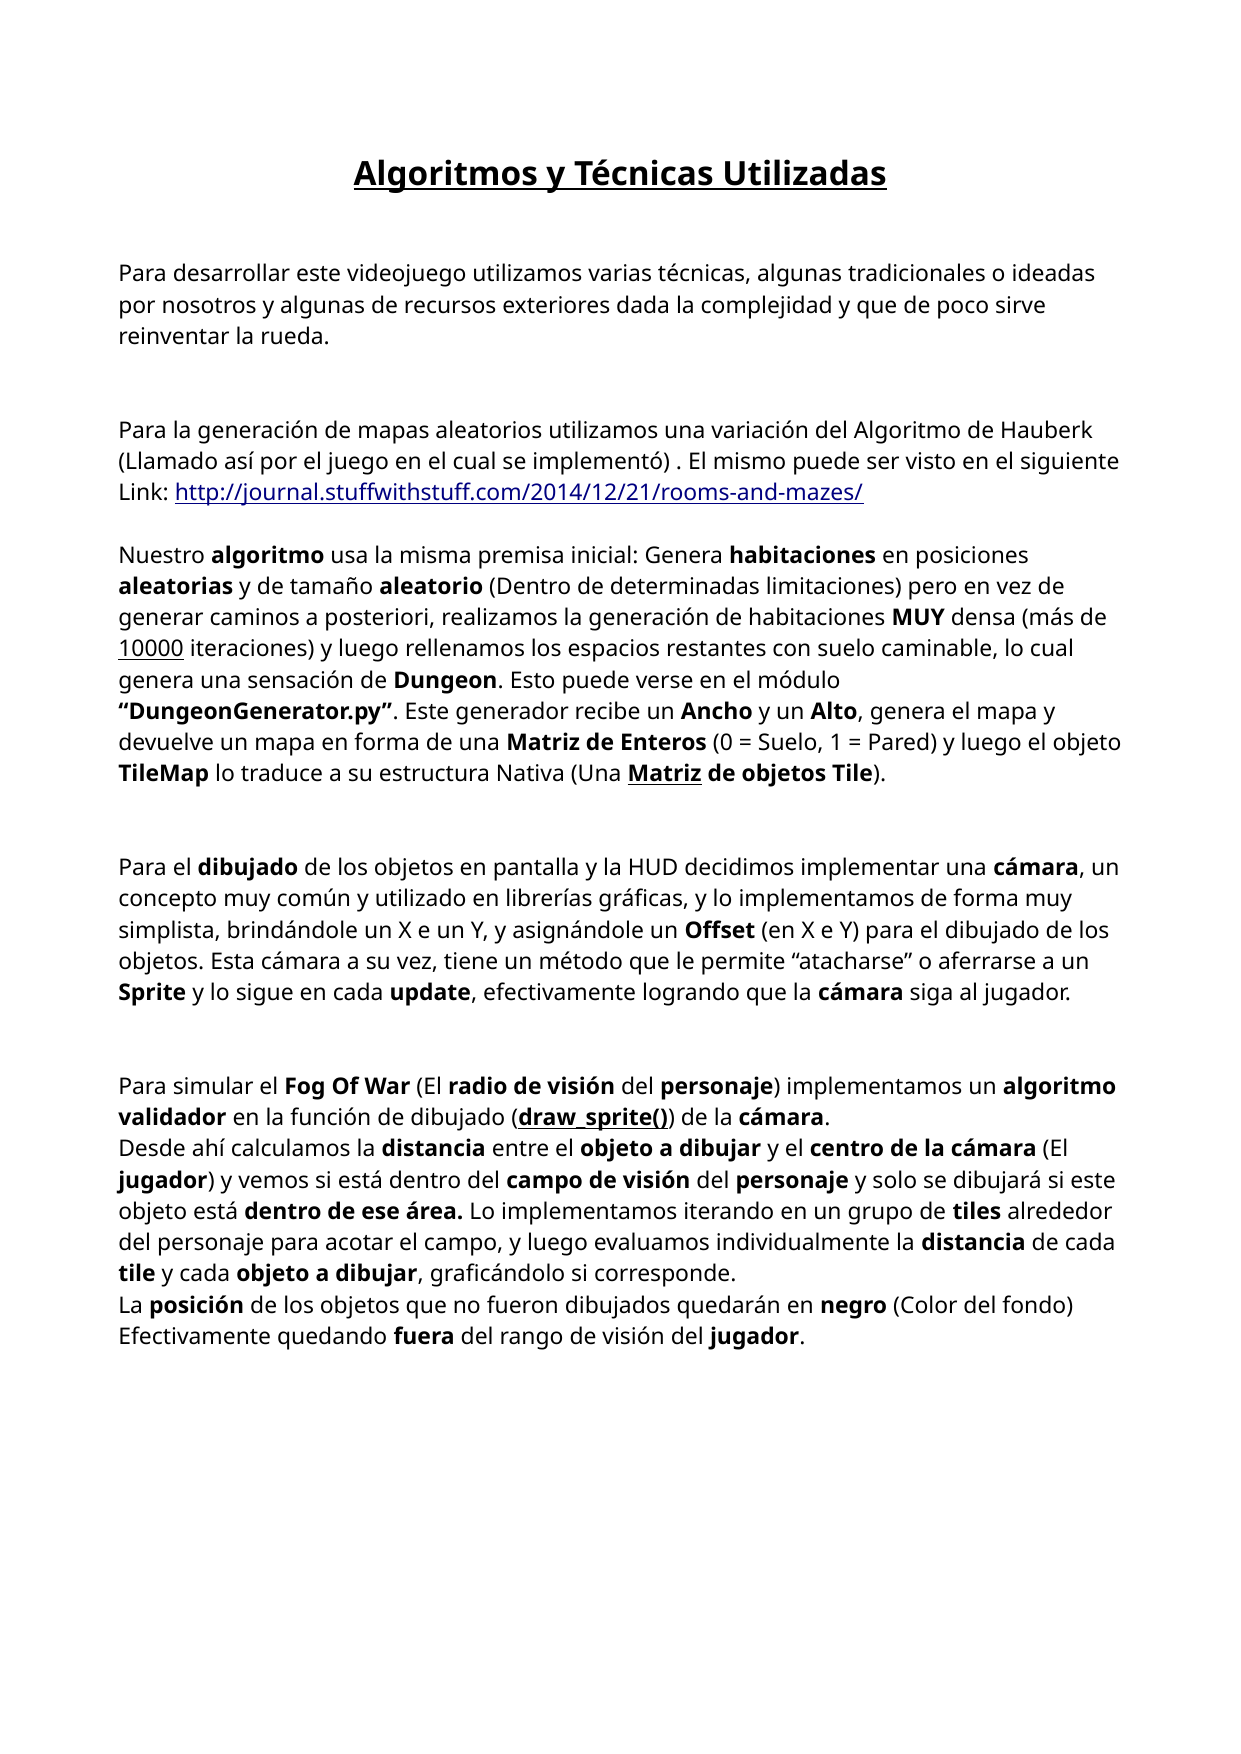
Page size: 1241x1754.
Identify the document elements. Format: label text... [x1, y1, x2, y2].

text Para el dibujado de los objetos en pantalla y la HUD decidimos implementar una cámara, un concepto muy común y utilizado en librerías gráficas, y lo implementamos de forma muy simplista, brindándole un X e un Y, y asignándole un Offset (en X e Y) para el dibujado de los objetos. Esta cámara a su vez, tiene un método que le permite “atacharse” o aferrarse a un Sprite y lo sigue en cada update, efectivamente logrando que la cámara siga al jugador. [118, 851, 1122, 1007]
text Algoritmos y Técnicas Utilizadas [118, 149, 1122, 195]
text Nuestro algoritmo usa la misma premisa inicial: Genera habitaciones en posiciones aleatorias y de tamaño aleatorio (Dentro de determinadas limitaciones) pero en vez de generar caminos a posteriori, realizamos la generación de habitaciones MUY densa (más de 10000 iteraciones) y luego rellenamos los espacios restantes con suelo caminable, lo cual genera una sensación de Dungeon. Esto puede verse en el módulo “DungeonGenerator.py”. Este generador recibe un Ancho y un Alto, genera el mapa y devuelve un mapa en forma de una Matriz de Enteros (0 = Suelo, 1 = Pared) y luego el objeto TileMap lo traduce a su estructura Nativa (Una Matriz de objetos Tile). [118, 538, 1122, 788]
text Para la generación de mapas aleatorios utilizamos una variación del Algoritmo de Hauberk (Llamado así por el juego en el cual se implementó) . El mismo puede ser visto en el siguiente Link: http://journal.stuffwithstuff.com/2014/12/21/rooms-and-mazes/ [118, 413, 1122, 507]
text Para desarrollar este videojuego utilizamos varias técnicas, algunas tradicionales o ideadas por nosotros y algunas de recursos exteriores dada la complejidad y que de poco sirve reinventar la rueda. [118, 226, 1122, 351]
text Para simular el Fog Of War (El radio de visión del personaje) implementamos un algoritmo validador en la función de dibujado (draw_sprite()) de la cámara. Desde ahí calculamos la distancia entre el objeto a dibujar y el centro de la cámara (El jugador) y vemos si está dentro del campo de visión del personaje y solo se dibujará si este objeto está dentro de ese área. Lo implementamos iterando en un grupo de tiles alrededor del personaje para acotar el campo, y luego evaluamos individualmente la distancia de cada tile y cada objeto a dibujar, graficándolo si corresponde. La posición de los objetos que no fueron dibujados quedarán en negro (Color del fondo) Efectivamente quedando fuera del rango de visión del jugador. [118, 1070, 1122, 1351]
